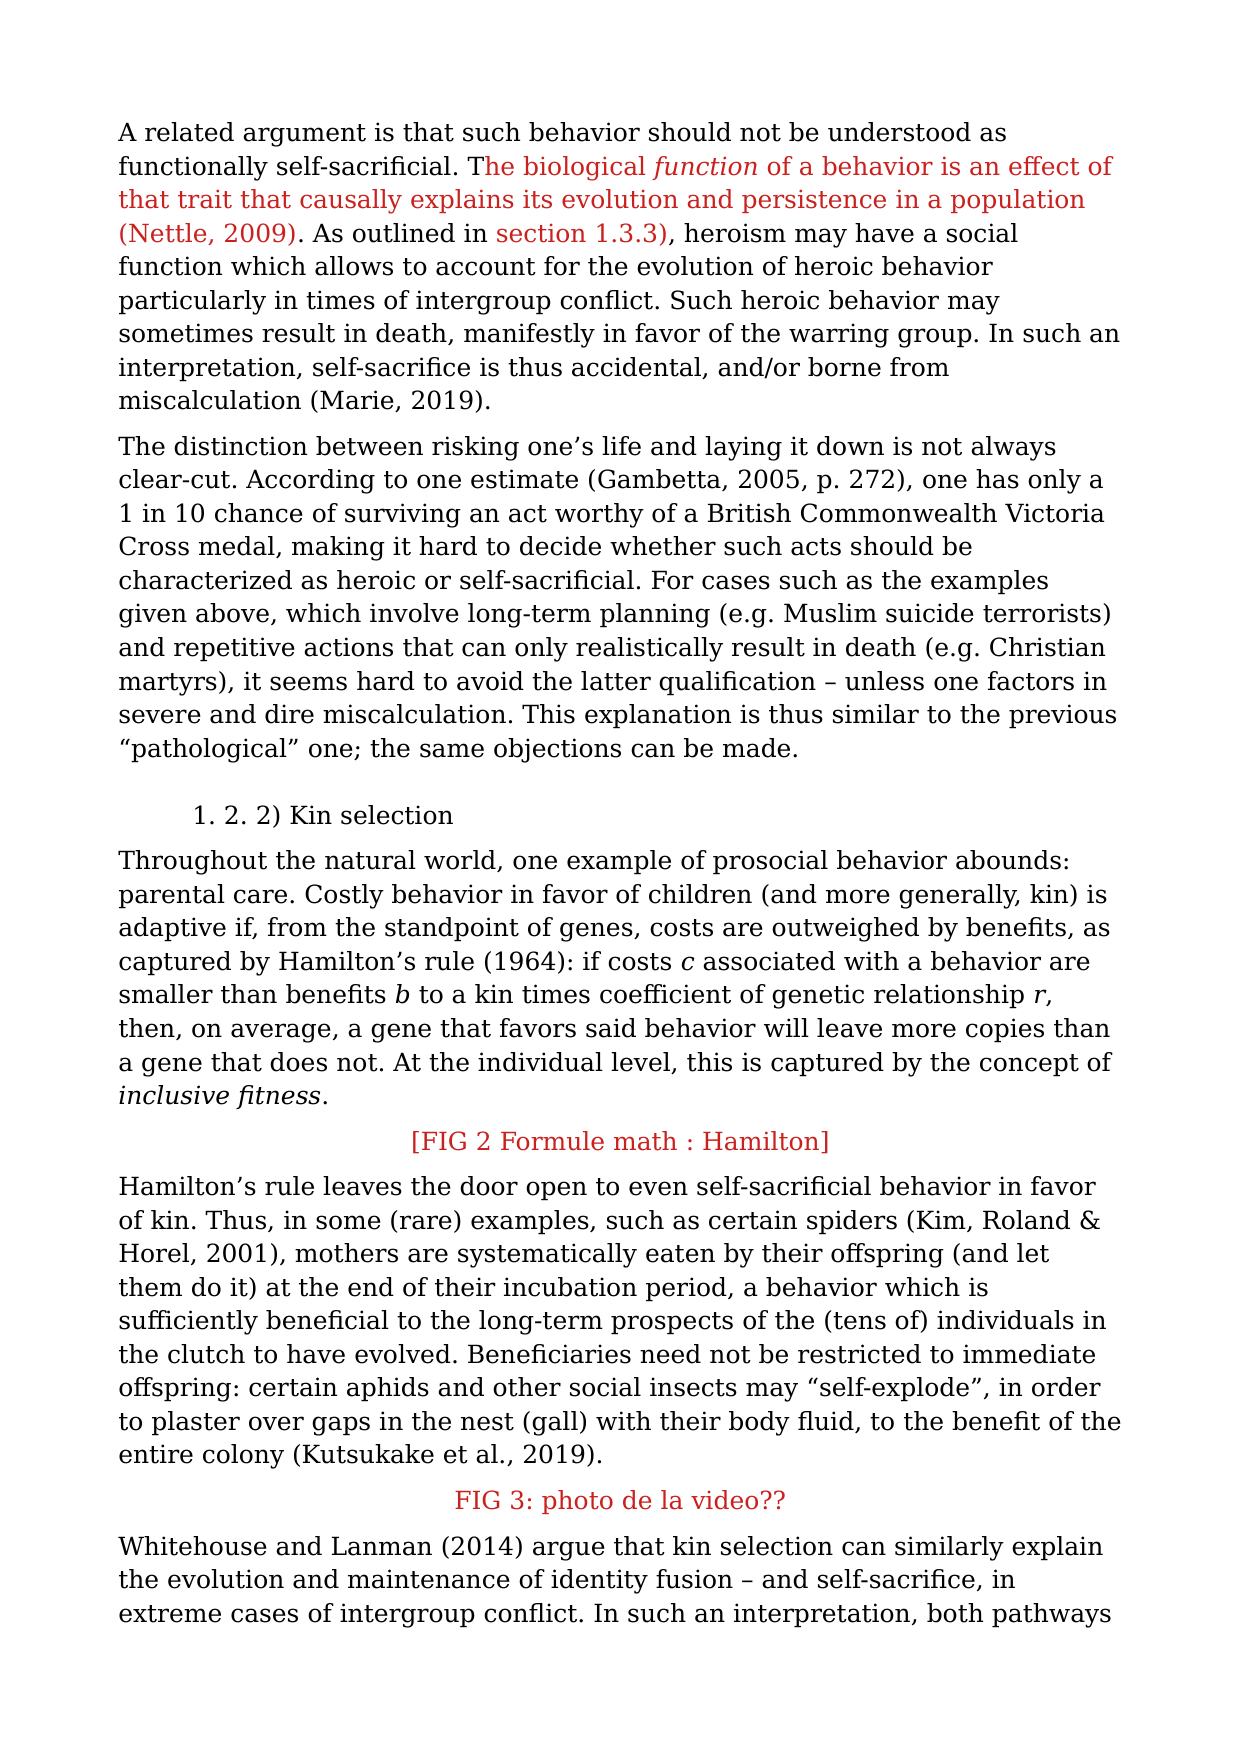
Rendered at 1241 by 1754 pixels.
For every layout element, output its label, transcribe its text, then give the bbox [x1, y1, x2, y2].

text Throughout the natural world, one example of prosocial behavior abounds: parental care. Costly behavior in favor of children (and more generally, kin) is adaptive if, from the standpoint of genes, costs are outweighed by benefits, as captured by Hamilton’s rule (1964): if costs c associated with a behavior are smaller than benefits b to a kin times coefficient of genetic relationship r, then, on average, a gene that favors said behavior will leave more copies than a gene that does not. At the individual level, this is captured by the concept of inclusive fitness. [118, 846, 1122, 1110]
text Hamilton’s rule leaves the door open to even self-sacrificial behavior in favor of kin. Thus, in some (rare) examples, such as certain spiders (Kim, Roland & Horel, 2001), mothers are systematically eaten by their offspring (and let them do it) at the end of their incubation period, a behavior which is sufficiently beneficial to the long-term prospects of the (tens of) individuals in the clutch to have evolved. Beneficiaries need not be restricted to immediate offspring: certain aphids and other social insects may “self-explode”, in order to plaster over gaps in the nest (gall) with their body fluid, to the benefit of the entire colony (Kutsukake et al., 2019). [118, 1172, 1122, 1470]
text Whitehouse and Lanman (2014) argue that kin selection can similarly explain the evolution and maintenance of identity fusion – and self-sacrifice, in extreme cases of intergroup conflict. In such an interpretation, both pathways [118, 1532, 1122, 1628]
text The distinction between risking one’s life and laying it down is not always clear-cut. According to one estimate (Gambetta, 2005, p. 272), one has only a 1 in 10 chance of surviving an act worthy of a British Commonwealth Victoria Cross medal, making it hard to decide whether such acts should be characterized as heroic or self-sacrificial. For cases such as the examples given above, which involve long-term planning (e.g. Muslim suicide terrorists) and repetitive actions that can only realistically result in death (e.g. Christian martyrs), it seems hard to avoid the latter qualification – unless one factors in severe and dire miscalculation. This explanation is thus similar to the previous “pathological” one; the same objections can be made. 1. 2. 2) Kin selection [118, 432, 1122, 830]
text FIG 3: photo de la video?? [118, 1486, 1122, 1515]
text [FIG 2 Formule math : Hamilton] [118, 1127, 1122, 1156]
text A related argument is that such behavior should not be understood as functionally self-sacrificial. The biological function of a behavior is an effect of that trait that causally explains its evolution and persistence in a population (Nettle, 2009). As outlined in section 1.3.3), heroism may have a social function which allows to account for the evolution of heroic behavior particularly in times of intergroup conflict. Such heroic behavior may sometimes result in death, manifestly in favor of the warring group. In such an interpretation, self-sacrifice is thus accidental, and/or borne from miscalculation (Marie, 2019). [118, 118, 1122, 416]
